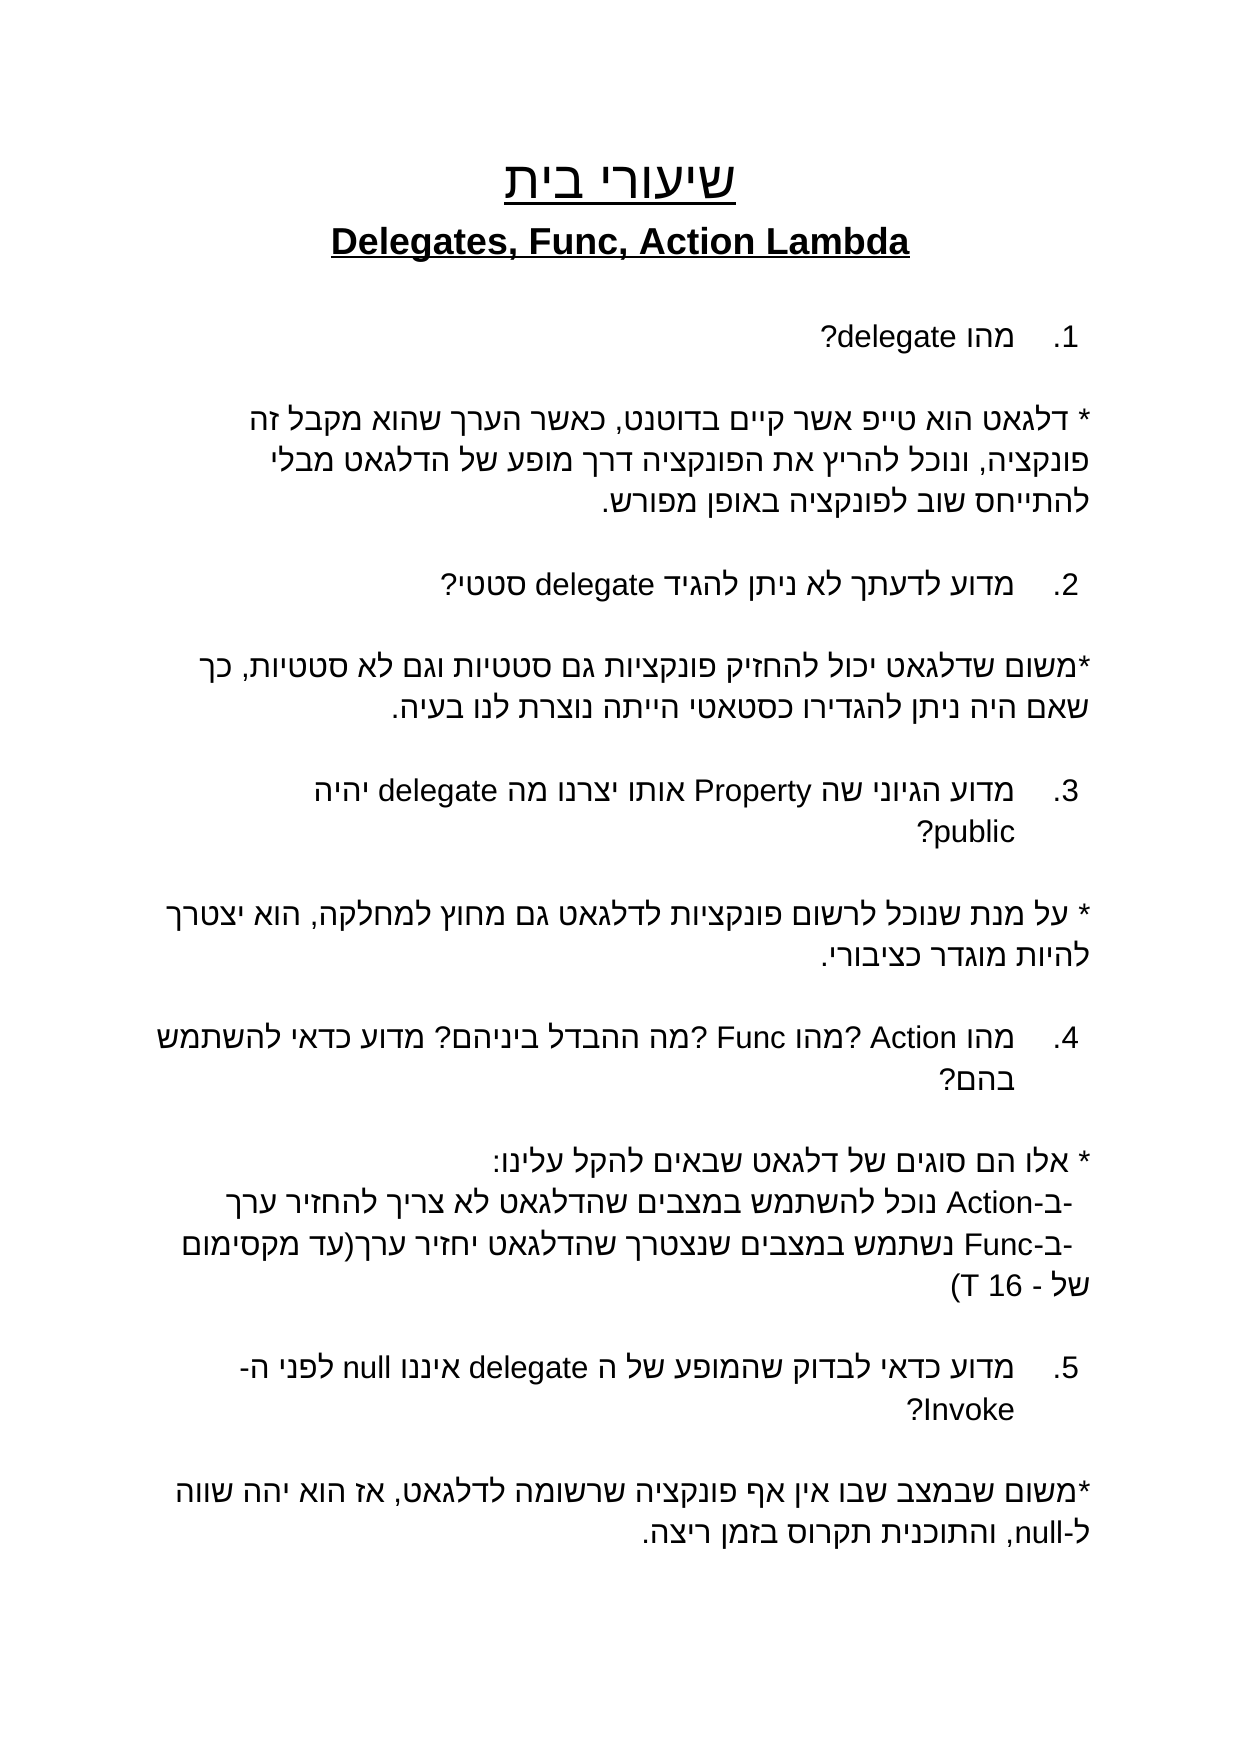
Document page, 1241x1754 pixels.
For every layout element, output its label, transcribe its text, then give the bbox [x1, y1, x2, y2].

list מדוע הגיוני שה Property אותו יצרנו מה delegate יהיה public? [150, 772, 1053, 849]
list מהו delegate? [150, 318, 1053, 354]
list מהו Action ?מהו Func ?מה ההבדל ביניהם? מדוע כדאי להשתמש בהם? [150, 1019, 1053, 1138]
text * על מנת שנוכל לרשום פונקציות לדלגאט גם מחוץ למחלקה, הוא יצטרך להיות מוגדר כציבורי. [150, 896, 1090, 973]
text -ב-Action נוכל להשתמש במצבים שהדלגאט לא צריך להחזיר ערך -ב-Func נשתמש במצבים שנצטרך שהדלגאט יחזיר ערך(עד מקסימום של - 16 T) [150, 1184, 1090, 1303]
text * דלגאט הוא טייפ אשר קיים בדוטנט, כאשר הערך שהוא מקבל זה פונקציה, ונוכל להריץ את הפונקציה דרך מופע של הדלגאט מבלי להתייחס שוב לפונקציה באופן מפורש. [150, 401, 1090, 519]
text *משום שבמצב שבו אין אף פונקציה שרשומה לדלגאט, אז הוא יהה שווה ל-null, והתוכנית תקרוס בזמן ריצה. [150, 1473, 1090, 1550]
text Delegates, Func, Action Lambda [150, 219, 1090, 262]
text *משום שדלגאט יכול להחזיק פונקציות גם סטטיות וגם לא סטטיות, כך שאם היה ניתן להגדירו כסטאטי הייתה נוצרת לנו בעיה. [150, 648, 1090, 725]
text * אלו הם סוגים של דלגאט שבאים להקל עלינו: [150, 1143, 1090, 1179]
list מדוע לדעתך לא ניתן להגיד delegate סטטי? [150, 566, 1053, 643]
text שיעורי בית [150, 150, 1090, 210]
list מדוע כדאי לבדוק שהמופע של ה delegate איננו null לפני ה- Invoke? [150, 1349, 1053, 1468]
